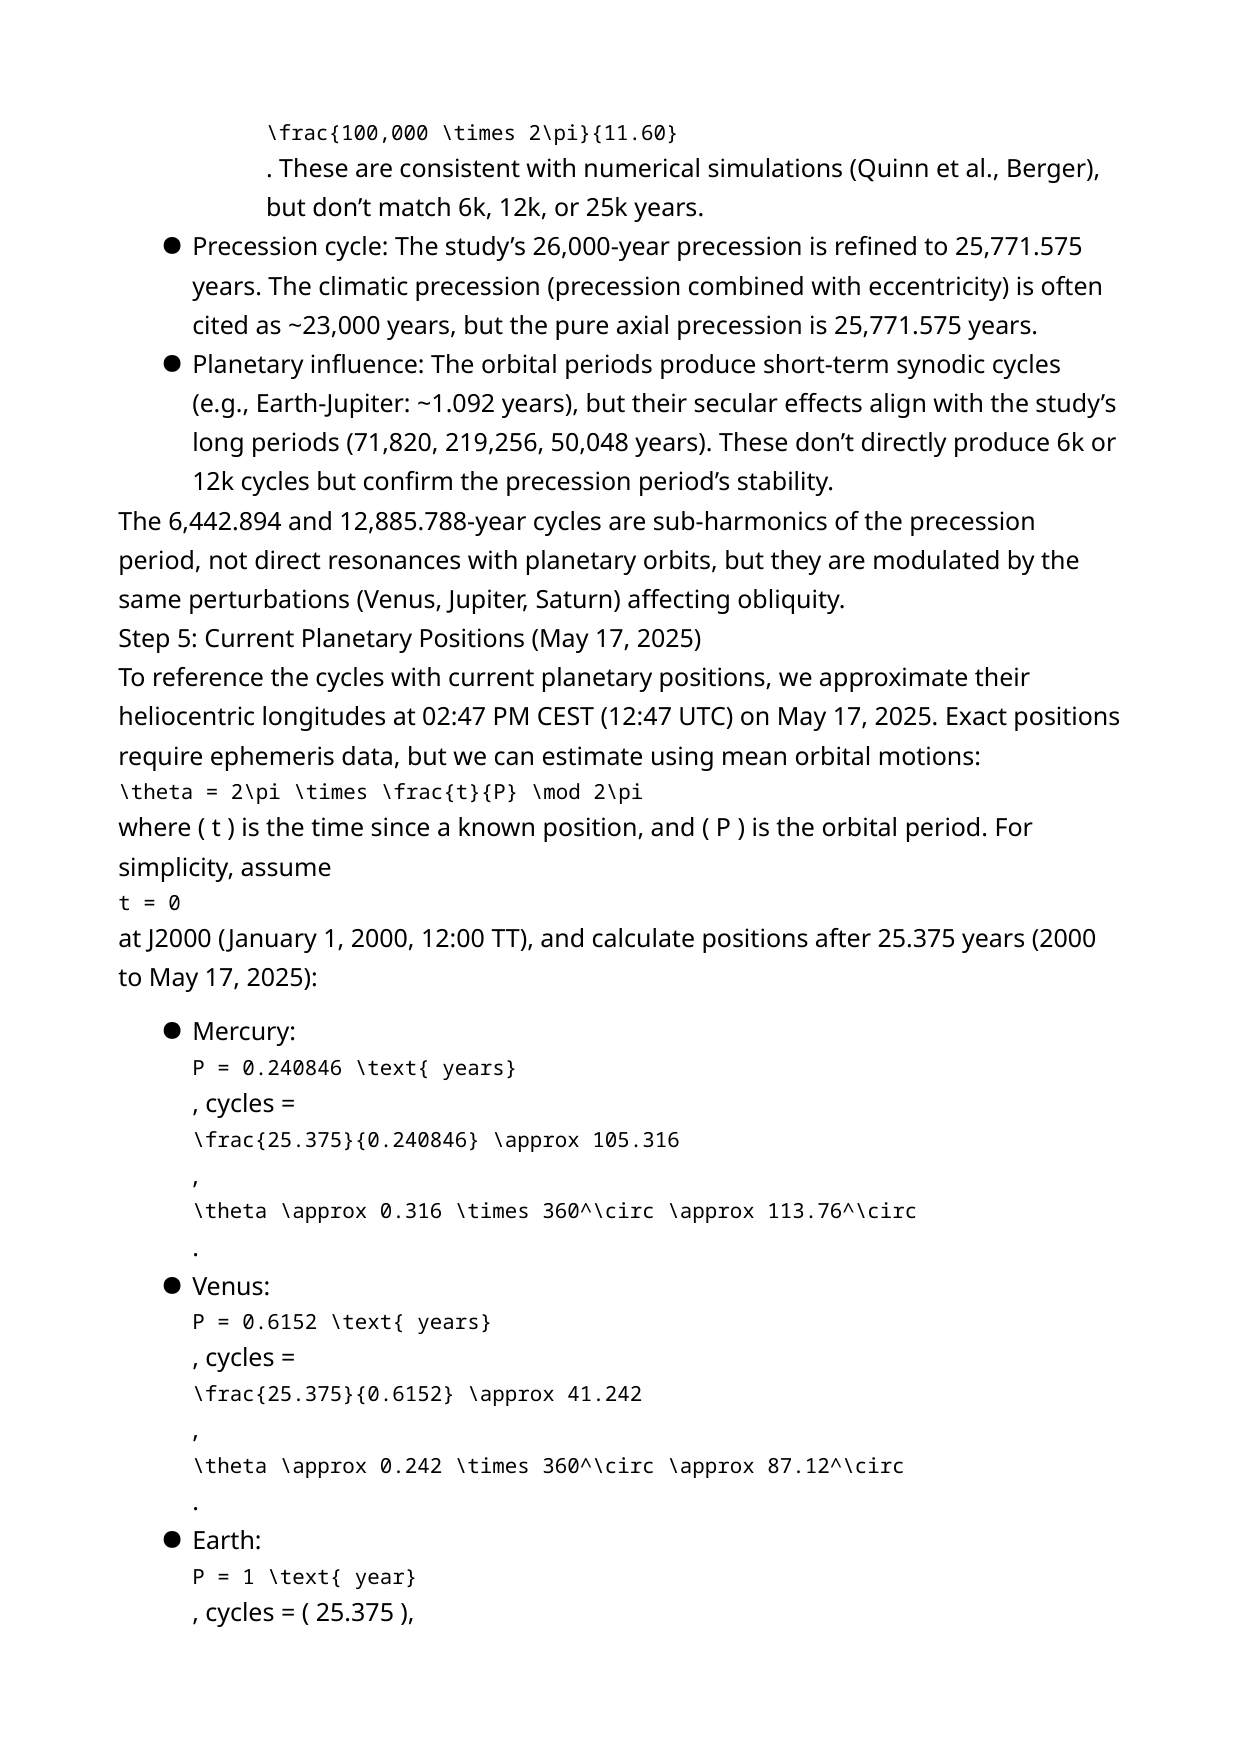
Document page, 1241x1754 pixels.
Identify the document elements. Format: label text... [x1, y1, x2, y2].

list . [162, 1229, 1122, 1263]
list Precession cycle: The study’s 26,000-year precession is refined to 25,771.575 years. The climatic precession (precession combined with eccentricity) is often cited as ~23,000 years, but the pure axial precession is 25,771.575 years. [162, 229, 1122, 341]
text where ( t ) is the time since a known position, and ( P ) is the orbital period. For simplicity, assume [118, 810, 1122, 883]
text at J2000 (January 1, 2000, 12:00 TT), and calculate positions after 25.375 years (2000 to May 17, 2025): [118, 921, 1122, 994]
list , cycles = ( 25.375 ), [162, 1594, 1122, 1629]
list \theta \approx 0.242 \times 360^\circ \approx 87.12^\circ [162, 1451, 1122, 1479]
text \theta = 2\pi \times \frac{t}{P} \mod 2\pi [118, 777, 1122, 806]
list P = 0.6152 \text{ years} [162, 1307, 1122, 1336]
text t = 0 [118, 888, 1122, 917]
list \frac{100,000 \times 2\pi}{11.60} [236, 118, 1122, 147]
list \frac{25.375}{0.240846} \approx 105.316 [162, 1125, 1122, 1153]
text To reference the cycles with current planetary positions, we approximate their heliocentric longitudes at 02:47 PM CEST (12:47 UTC) on May 17, 2025. Exact positions require ephemeris data, but we can estimate using mean orbital motions: [118, 660, 1122, 772]
list \frac{25.375}{0.6152} \approx 41.242 [162, 1379, 1122, 1408]
list , cycles = [162, 1340, 1122, 1374]
text Step 5: Current Planetary Positions (May 17, 2025) [118, 621, 1122, 655]
list . These are consistent with numerical simulations (Quinn et al., Berger), but don’t match 6k, 12k, or 25k years. [236, 151, 1122, 224]
list \theta \approx 0.316 \times 360^\circ \approx 113.76^\circ [162, 1197, 1122, 1225]
list Venus: [162, 1268, 1122, 1302]
list P = 0.240846 \text{ years} [162, 1053, 1122, 1081]
list Mercury: [162, 1014, 1122, 1048]
list , cycles = [162, 1086, 1122, 1120]
list Earth: [162, 1523, 1122, 1557]
list . [162, 1484, 1122, 1518]
list , [162, 1157, 1122, 1191]
list Planetary influence: The orbital periods produce short-term synodic cycles (e.g., Earth-Jupiter: ~1.092 years), but their secular effects align with the study’s long periods (71,820, 219,256, 50,048 years). These don’t directly produce 6k or 12k cycles but confirm the precession period’s stability. [162, 347, 1122, 498]
list , [162, 1412, 1122, 1446]
list P = 1 \text{ year} [162, 1562, 1122, 1590]
text The 6,442.894 and 12,885.788-year cycles are sub-harmonics of the precession period, not direct resonances with planetary orbits, but they are modulated by the same perturbations (Venus, Jupiter, Saturn) affecting obliquity. [118, 503, 1122, 616]
